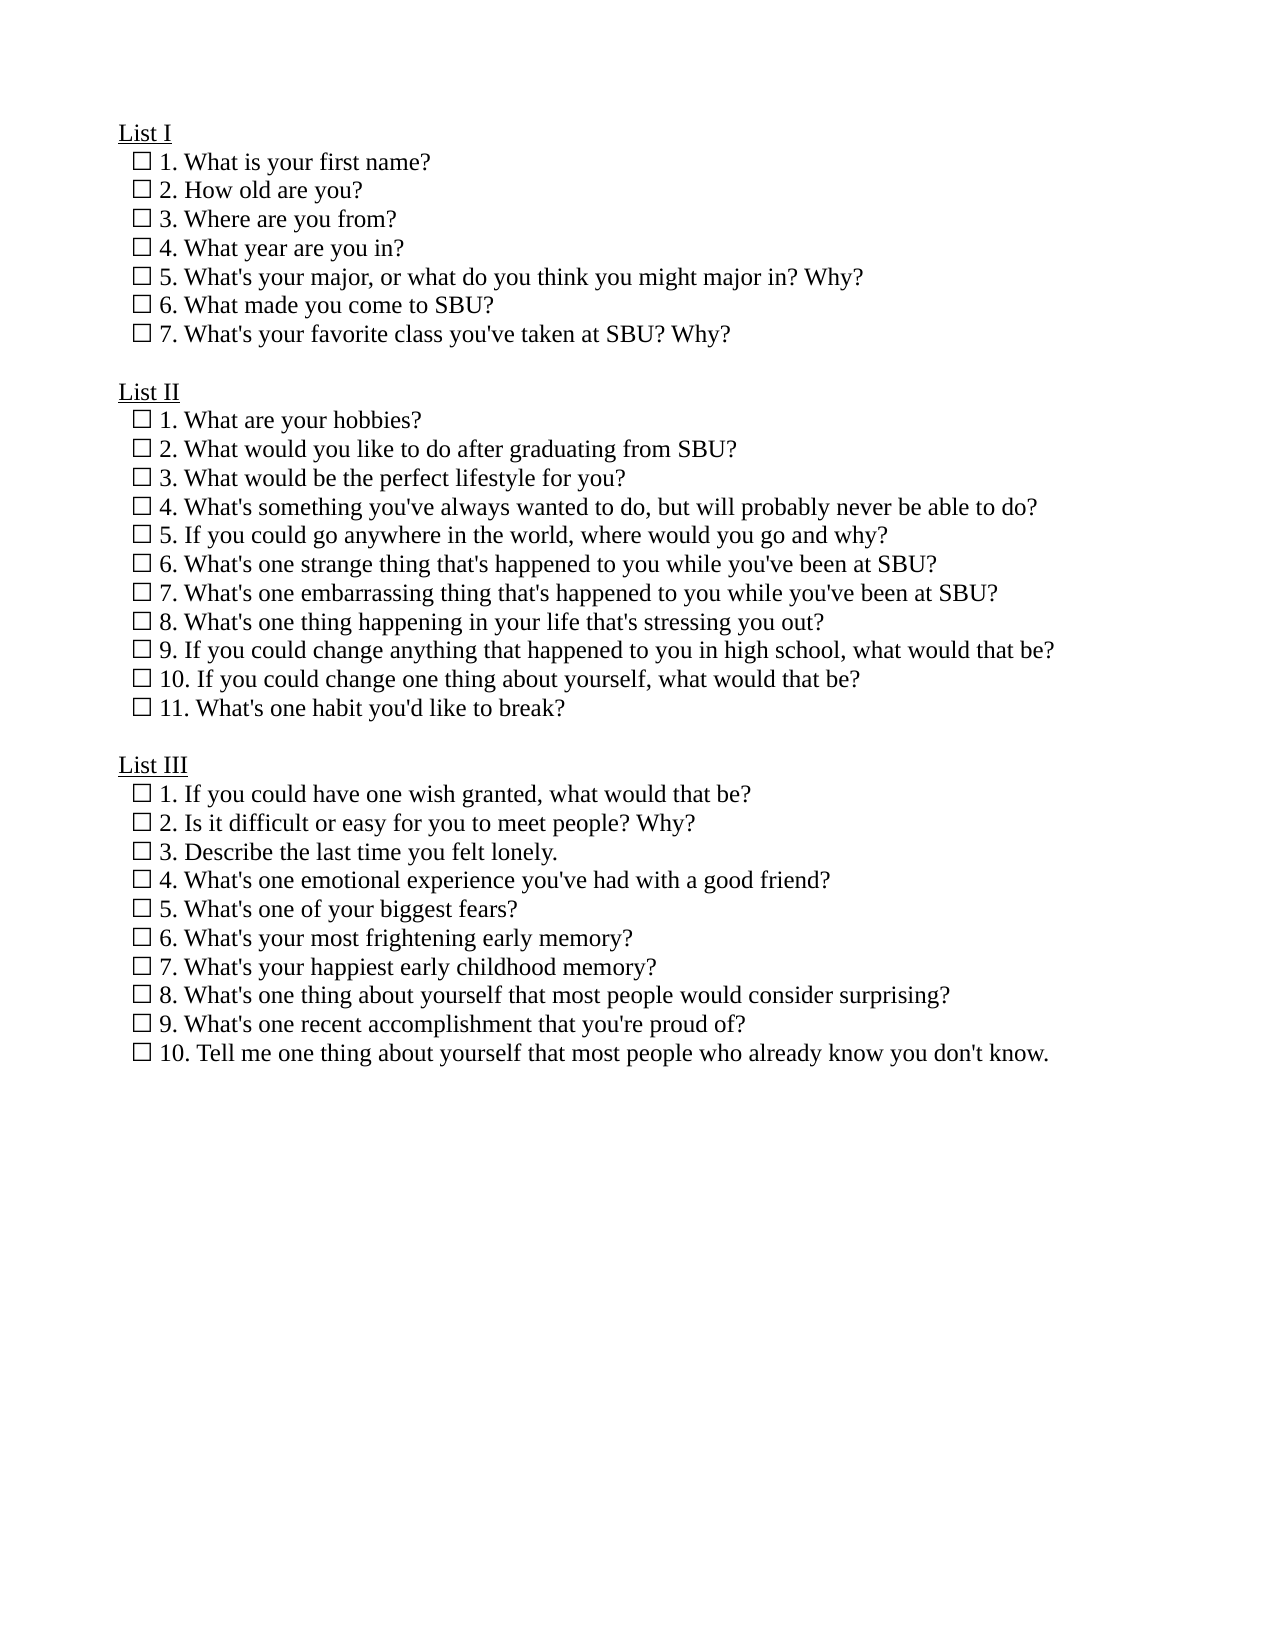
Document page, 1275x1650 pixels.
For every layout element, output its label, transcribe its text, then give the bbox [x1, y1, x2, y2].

text ☐ 4. What year are you in? [118, 233, 1157, 262]
text ☐ 3. What would be the perfect lifestyle for you? [118, 463, 1157, 492]
text ☐ 1. What is your first name? [118, 147, 1157, 176]
text ☐ 10. If you could change one thing about yourself, what would that be? [118, 664, 1157, 693]
text ☐ 5. What's your major, or what do you think you might major in? Why? [118, 262, 1157, 291]
text ☐ 6. What's your most frightening early memory? [118, 923, 1157, 952]
text ☐ 3. Describe the last time you felt lonely. [118, 837, 1157, 866]
text List III [118, 751, 1157, 779]
text ☐ 11. What's one habit you'd like to break? [118, 693, 1157, 722]
text ☐ 1. What are your hobbies? [118, 406, 1157, 434]
text ☐ 8. What's one thing about yourself that most people would consider surprising? [118, 981, 1157, 1009]
text ☐ 2. How old are you? [118, 176, 1157, 204]
text ☐ 7. What's your happiest early childhood memory? [118, 952, 1157, 981]
text ☐ 1. If you could have one wish granted, what would that be? [118, 779, 1157, 808]
text ☐ 4. What's something you've always wanted to do, but will probably never be able to do? [118, 492, 1157, 521]
text ☐ 9. What's one recent accomplishment that you're proud of? [118, 1009, 1157, 1038]
text ☐ 5. What's one of your biggest fears? [118, 894, 1157, 923]
text ☐ 2. What would you like to do after graduating from SBU? [118, 434, 1157, 463]
text ☐ 8. What's one thing happening in your life that's stressing you out? [118, 607, 1157, 636]
text ☐ 3. Where are you from? [118, 204, 1157, 233]
text ☐ 5. If you could go anywhere in the world, where would you go and why? [118, 521, 1157, 549]
text ☐ 7. What's one embarrassing thing that's happened to you while you've been at SBU? [118, 578, 1157, 607]
text ☐ 6. What's one strange thing that's happened to you while you've been at SBU? [118, 549, 1157, 578]
text ☐ 9. If you could change anything that happened to you in high school, what would that be? [118, 636, 1157, 664]
text ☐ 4. What's one emotional experience you've had with a good friend? [118, 866, 1157, 894]
text List II [118, 377, 1157, 406]
text ☐ 2. Is it difficult or easy for you to meet people? Why? [118, 808, 1157, 837]
text ☐ 10. Tell me one thing about yourself that most people who already know you don't know.​ [118, 1038, 1157, 1067]
text List I [118, 118, 1157, 147]
text ☐ 7. What's your favorite class you've taken at SBU? Why? [118, 319, 1157, 348]
text ☐ 6. What made you come to SBU? [118, 291, 1157, 319]
